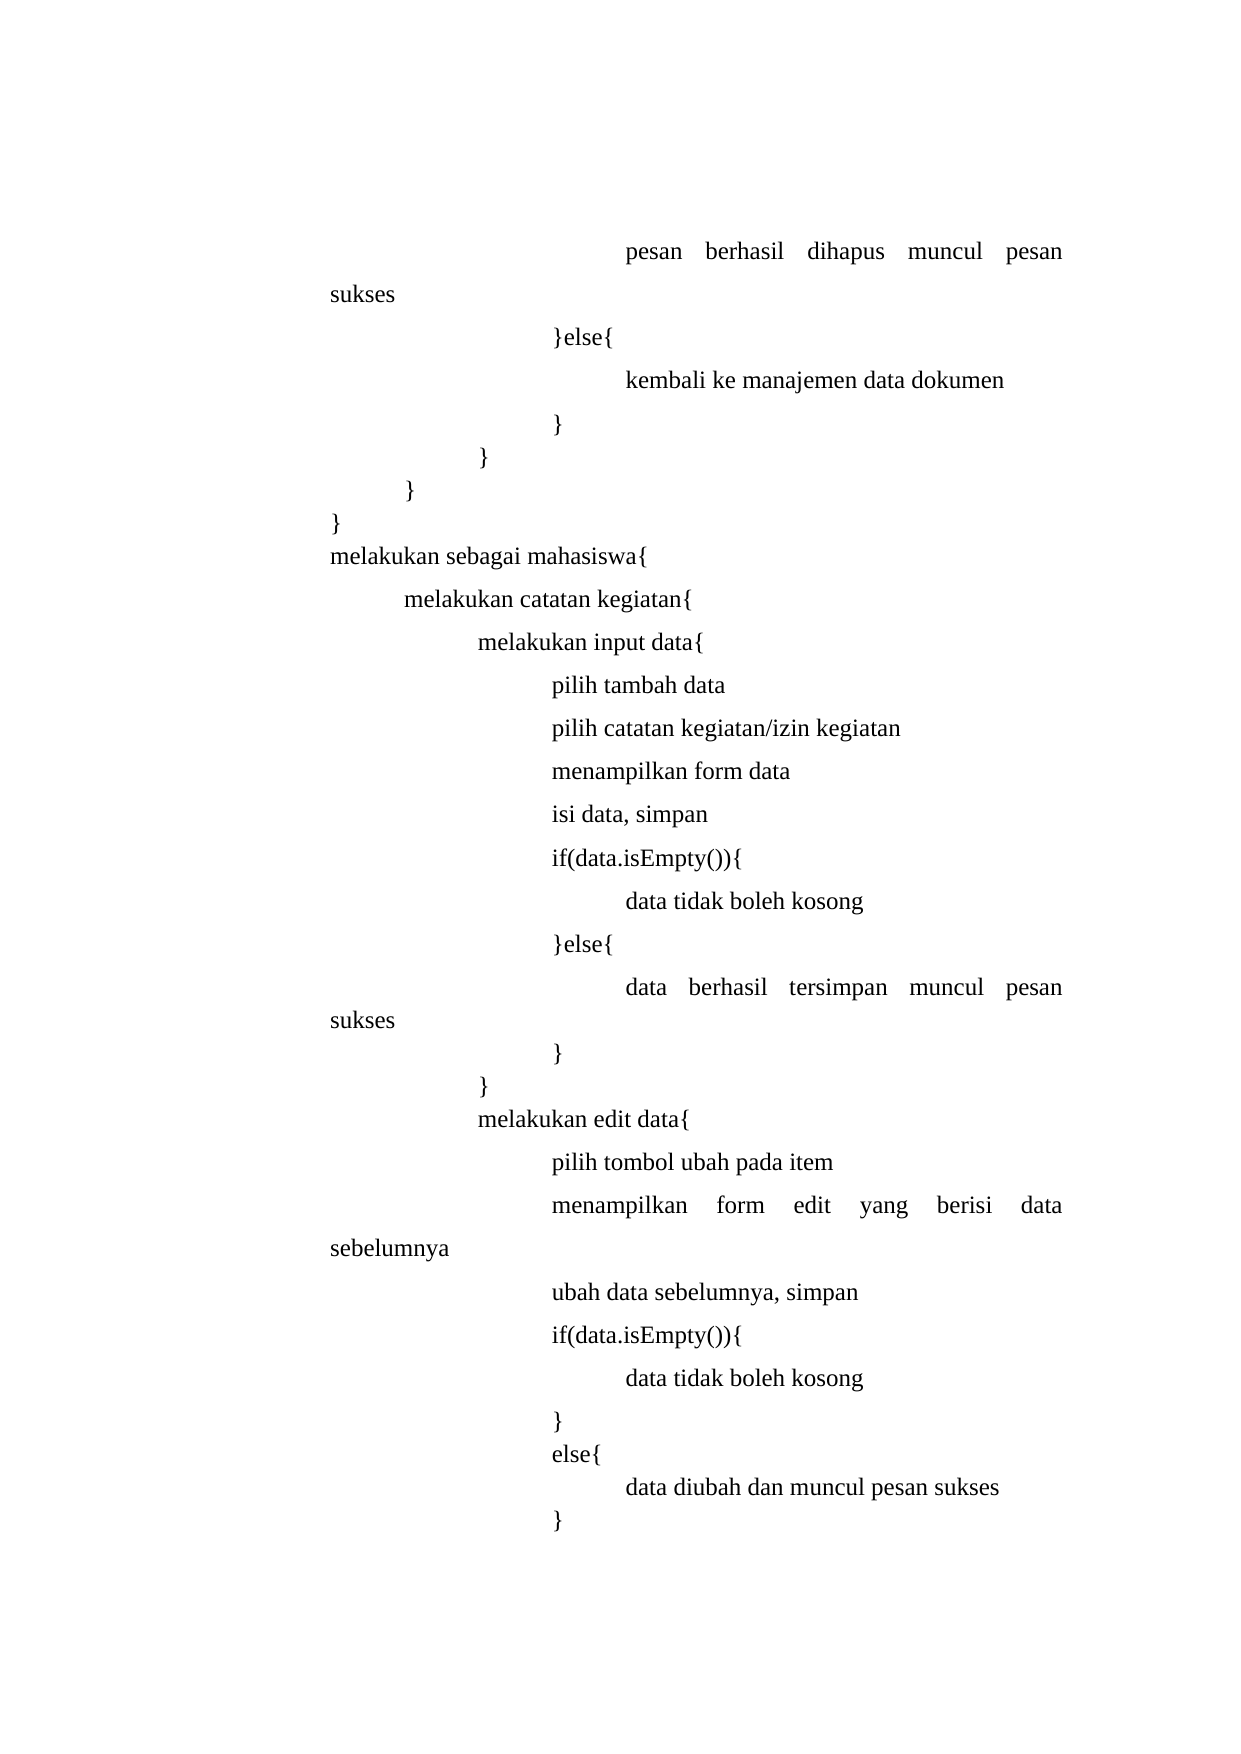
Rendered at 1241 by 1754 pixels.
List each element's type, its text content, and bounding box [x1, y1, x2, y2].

text } [330, 442, 1063, 471]
text ubah data sebelumnya, simpan [330, 1277, 1063, 1305]
text } [330, 1505, 1063, 1534]
text else{ [330, 1439, 1063, 1468]
text isi data, simpan [330, 799, 1063, 828]
text if(data.isEmpty()){ [330, 1320, 1063, 1348]
text data berhasil tersimpan muncul pesan sukses [330, 972, 1063, 1034]
text pilih catatan kegiatan/izin kegiatan [330, 713, 1063, 742]
text data tidak boleh kosong [330, 886, 1063, 914]
text }else{ [330, 322, 1063, 351]
text } [330, 1406, 1063, 1435]
text pilih tombol ubah pada item [330, 1147, 1063, 1176]
text } [330, 1071, 1063, 1100]
text } [330, 409, 1063, 437]
text menampilkan form edit yang berisi data sebelumnya [330, 1190, 1063, 1262]
text } [330, 508, 1063, 537]
text melakukan edit data{ [330, 1104, 1063, 1133]
text data diubah dan muncul pesan sukses [330, 1472, 1063, 1501]
text melakukan input data{ [330, 627, 1063, 656]
text pilih tambah data [330, 670, 1063, 699]
text pesan berhasil dihapus muncul pesan sukses [330, 236, 1063, 308]
text } [330, 1038, 1063, 1067]
text melakukan sebagai mahasiswa{ [330, 541, 1063, 569]
text } [330, 475, 1063, 503]
text kembali ke manajemen data dokumen [330, 366, 1063, 394]
text melakukan catatan kegiatan{ [330, 584, 1063, 613]
text if(data.isEmpty()){ [330, 843, 1063, 871]
text data tidak boleh kosong [330, 1363, 1063, 1392]
text menampilkan form data [330, 756, 1063, 785]
text }else{ [330, 929, 1063, 958]
